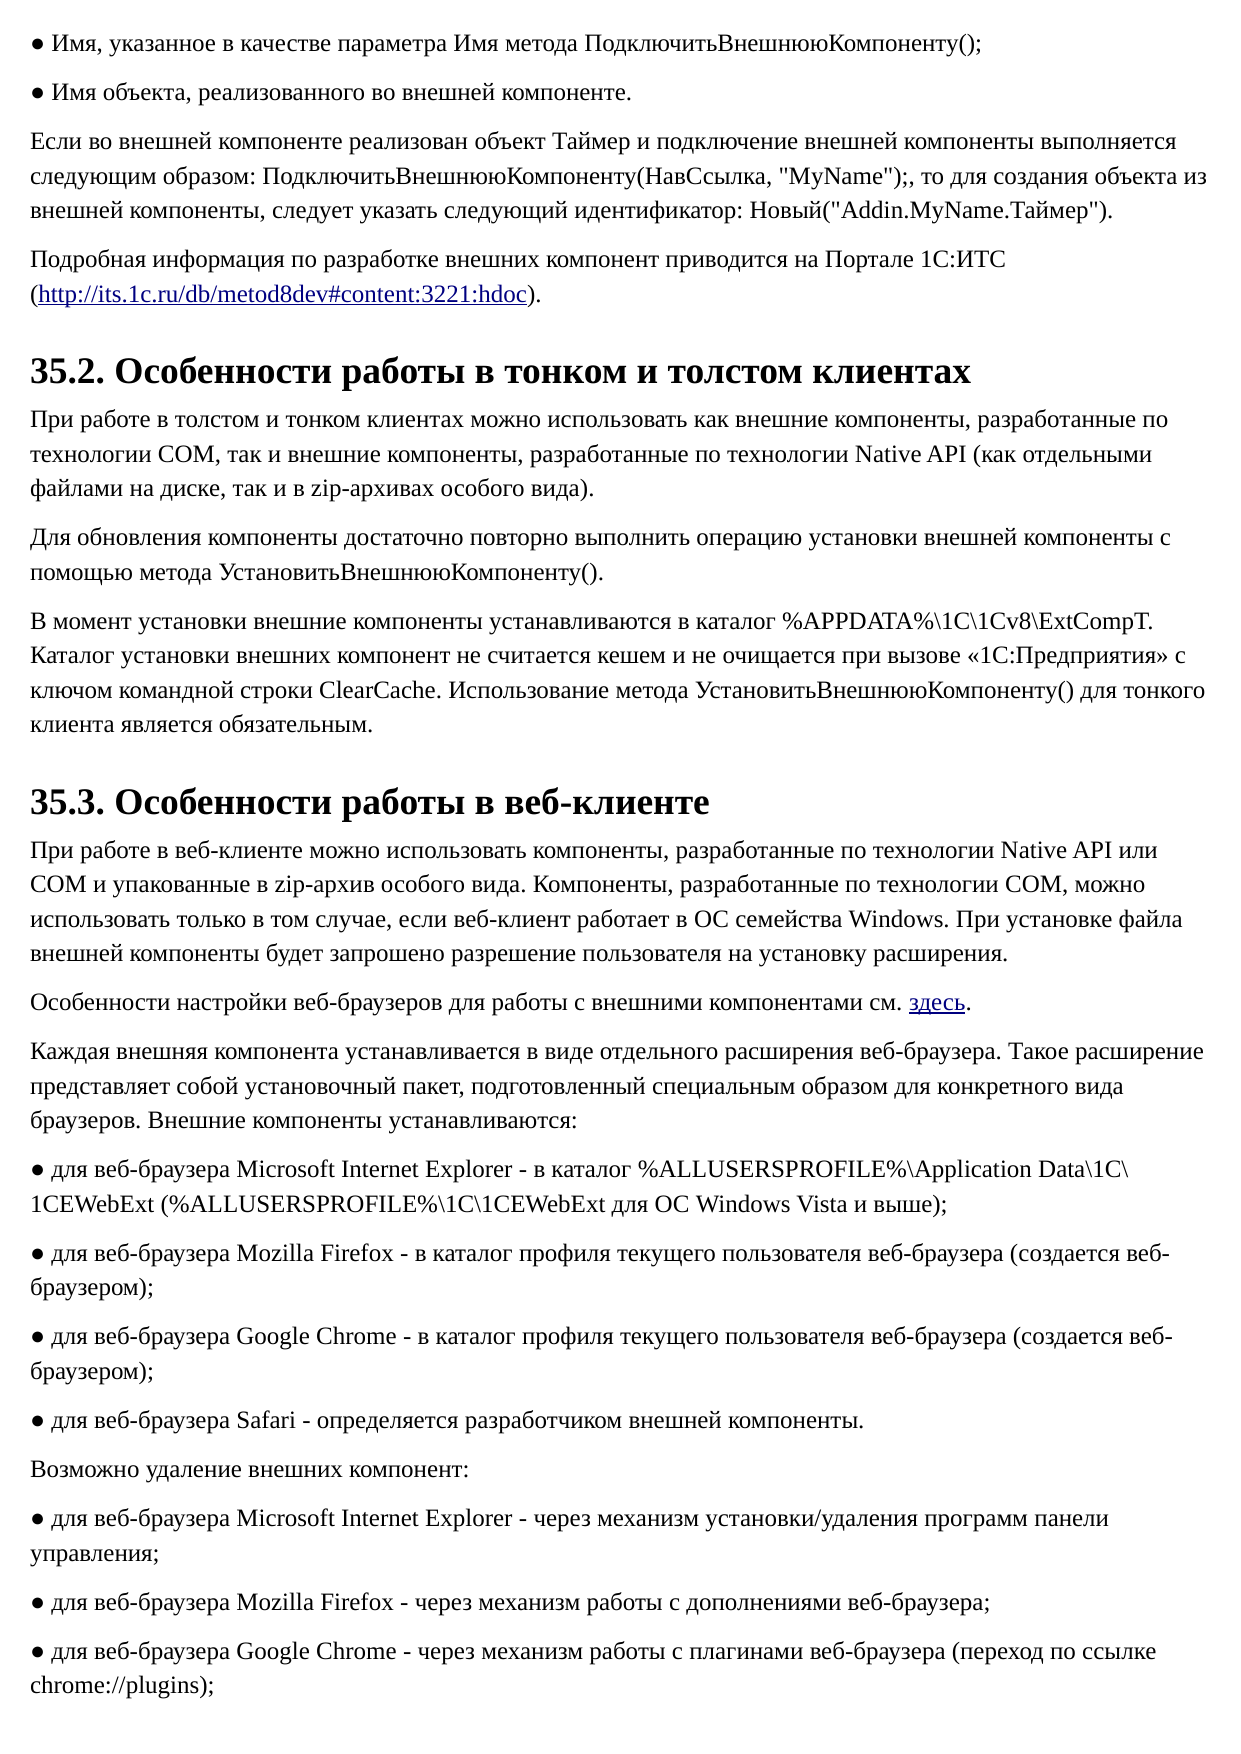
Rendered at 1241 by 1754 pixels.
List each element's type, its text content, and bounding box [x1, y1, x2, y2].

text ● для веб-браузера Microsoft Internet Explorer ‑ через механизм установки/удаления программ панели управления; [30, 1503, 1211, 1566]
text Подробная информация по разработке внешних компонент приводится на Портале 1С:ИТС (http://its.1c.ru/db/metod8dev#content:3221:hdoc). [30, 244, 1211, 307]
text Возможно удаление внешних компонент: [30, 1454, 1211, 1483]
text ● Имя, указанное в качестве параметра Имя метода ПодключитьВнешнююКомпоненту(); [30, 28, 1211, 57]
text В момент установки внешние компоненты устанавливаются в каталог %APPDATA%\1C\1Cv8\ExtCompT. Каталог установки внешних компонент не считается кешем и не очищается при вызове «1С:Предприятия» с ключом командной строки ClearCache. Использование метода УстановитьВнешнююКомпоненту() для тонкого клиента является обязательным. [30, 606, 1211, 738]
text ● для веб-браузера Google Chrome ‑ через механизм работы с плагинами веб-браузера (переход по ссылке chrome://plugins); [30, 1636, 1211, 1699]
text При работе в веб-клиенте можно использовать компоненты, разработанные по технологии Native API или COM и упакованные в zip-архив особого вида. Компоненты, разработанные по технологии COM, можно использовать только в том случае, если веб-клиент работает в ОС семейства Windows. При установке файла внешней компоненты будет запрошено разрешение пользователя на установку расширения. [30, 835, 1211, 967]
subtitle 35.3. Особенности работы в веб-клиенте [30, 779, 1211, 822]
text ● для веб-браузера Microsoft Internet Explorer ‑ в каталог %ALLUSERSPROFILE%\Application Data\1C\1CEWebExt (%ALLUSERSPROFILE%\1C\1CEWebExt для ОС Windows Vista и выше); [30, 1154, 1211, 1218]
text Каждая внешняя компонента устанавливается в виде отдельного расширения веб-браузера. Такое расширение представляет собой установочный пакет, подготовленный специальным образом для конкретного вида браузеров. Внешние компоненты устанавливаются: [30, 1036, 1211, 1134]
text ● для веб-браузера Mozilla Firefox ‑ через механизм работы с дополнениями веб-браузера; [30, 1587, 1211, 1615]
text Для обновления компоненты достаточно повторно выполнить операцию установки внешней компоненты с помощью метода УстановитьВнешнююКомпоненту(). [30, 522, 1211, 586]
text При работе в толстом и тонком клиентах можно использовать как внешние компоненты, разработанные по технологии COM, так и внешние компоненты, разработанные по технологии Native API (как отдельными файлами на диске, так и в zip-архивах особого вида). [30, 404, 1211, 502]
text ● Имя объекта, реализованного во внешней компоненте. [30, 77, 1211, 106]
text Если во внешней компоненте реализован объект Таймер и подключение внешней компоненты выполняется следующим образом: ПодключитьВнешнююКомпоненту(НавСсылка, "MyName");, то для создания объекта из внешней компоненты, следует указать следующий идентификатор: Новый("Addin.MyName.Таймер"). [30, 126, 1211, 224]
subtitle 35.2. Особенности работы в тонком и толстом клиентах [30, 349, 1211, 392]
text ● для веб-браузера Safari ‑ определяется разработчиком внешней компоненты. [30, 1405, 1211, 1434]
text ● для веб-браузера Google Chrome ‑ в каталог профиля текущего пользователя веб-браузера (создается веб-браузером); [30, 1321, 1211, 1385]
text ● для веб-браузера Mozilla Firefox ‑ в каталог профиля текущего пользователя веб-браузера (создается веб-браузером); [30, 1238, 1211, 1301]
text Особенности настройки веб-браузеров для работы с внешними компонентами см. здесь. [30, 987, 1211, 1016]
